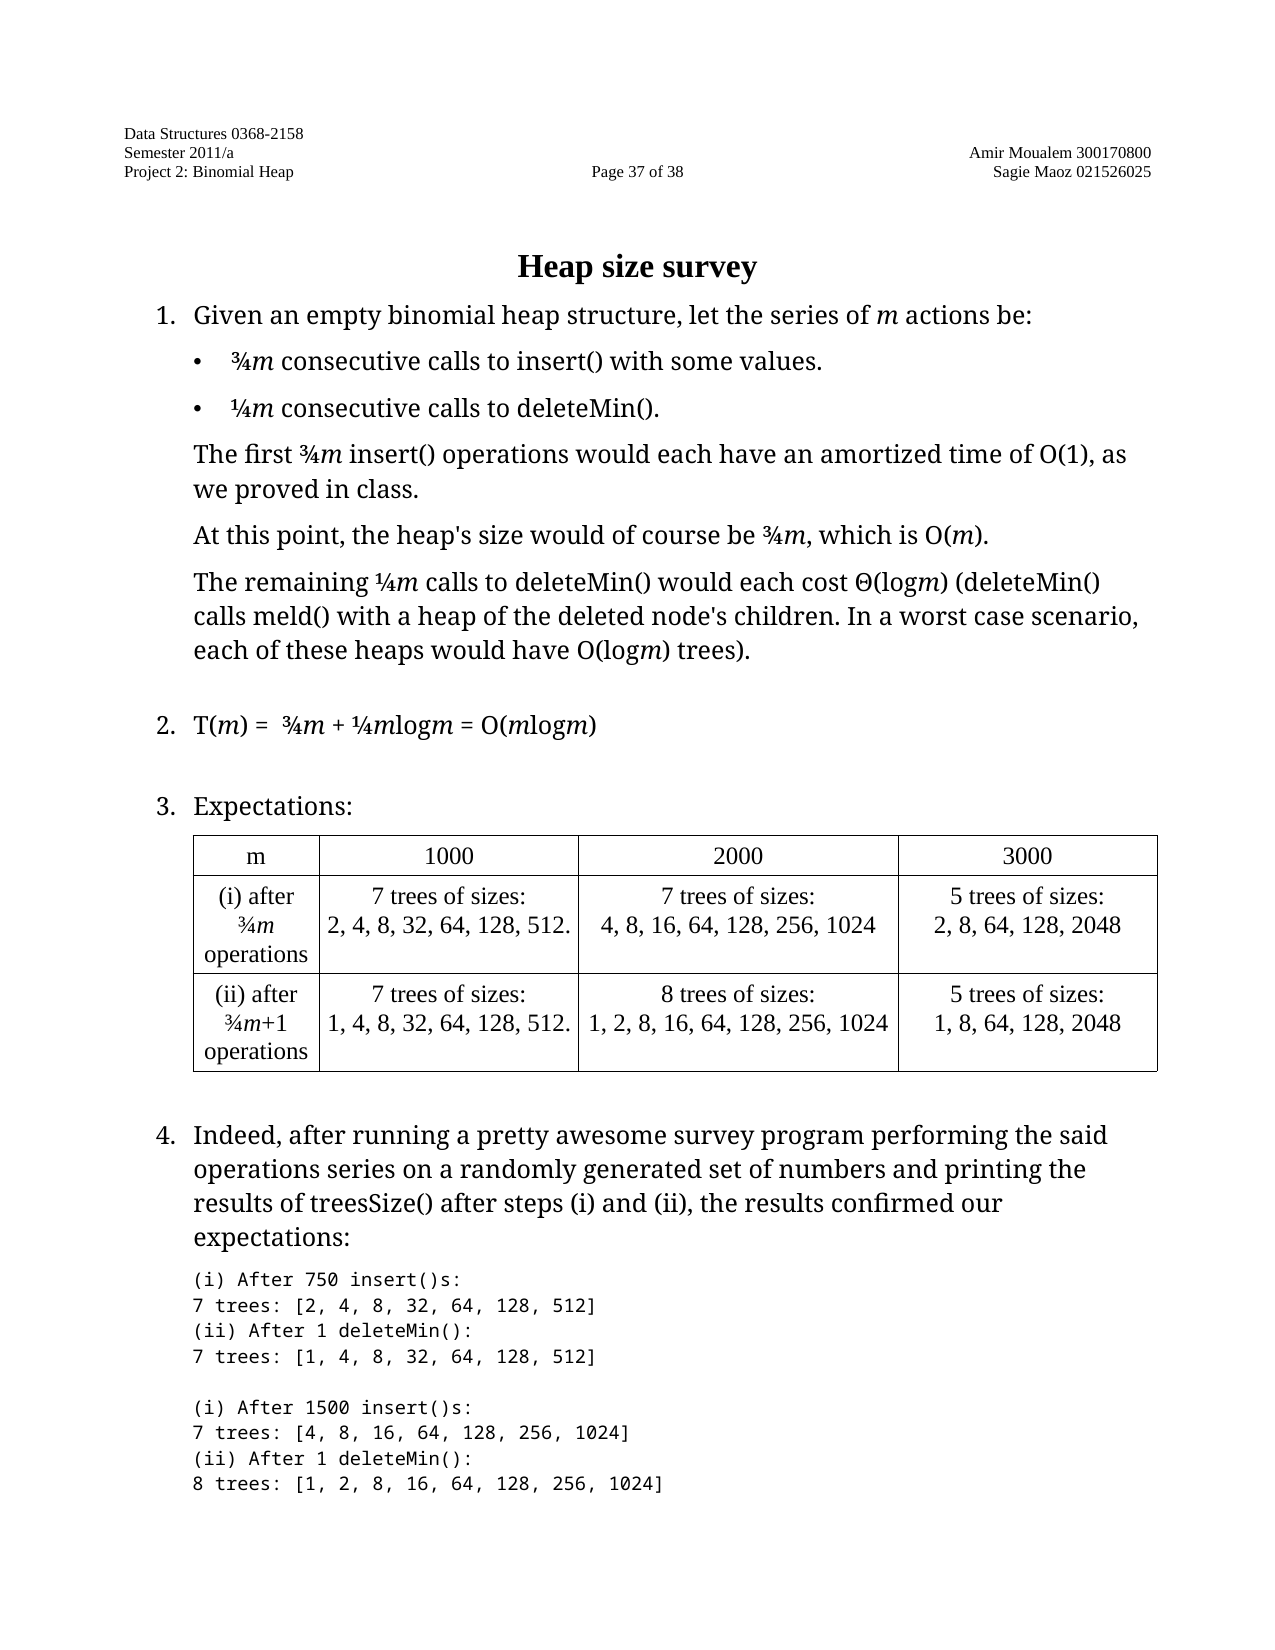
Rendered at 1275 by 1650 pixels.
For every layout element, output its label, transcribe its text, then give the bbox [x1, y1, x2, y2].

table_header 2000 [579, 836, 898, 875]
table_cell 7 trees of sizes: 1, 4, 8, 32, 64, 128, 512. [320, 974, 578, 1071]
table_cell 5 trees of sizes: 2, 8, 64, 128, 2048 [899, 876, 1157, 973]
list ¼m consecutive calls to deleteMin(). [193, 391, 1157, 425]
list The remaining ¼m calls to deleteMin() would each cost Θ(logm) (deleteMin() calls meld() with a heap of the deleted node's children. In a worst case scenario, each of these heaps would have O(logm) trees). [156, 564, 1157, 695]
table_header 1000 [320, 836, 578, 875]
subtitle Heap size survey [118, 246, 1157, 285]
table_cell 8 trees of sizes: 1, 2, 8, 16, 64, 128, 256, 1024 [579, 974, 898, 1071]
list The first ¾m insert() operations would each have an amortized time of O(1), as we proved in class. [156, 437, 1157, 505]
table_cell (ii) after ¾m+1 operations [194, 974, 319, 1071]
table_header 3000 [899, 836, 1157, 875]
list Given an empty binomial heap structure, let the series of m actions be: [156, 297, 1157, 332]
text (ii) After 1 deleteMin(): [118, 1445, 1157, 1471]
table_cell 7 trees of sizes: 2, 4, 8, 32, 64, 128, 512. [320, 876, 578, 973]
text 7 trees: [4, 8, 16, 64, 128, 256, 1024] [118, 1419, 1157, 1445]
text 8 trees: [1, 2, 8, 16, 64, 128, 256, 1024] [118, 1471, 1157, 1496]
list At this point, the heap's size would of course be ¾m, which is O(m). [156, 518, 1157, 552]
text (i) After 1500 insert()s: [118, 1394, 1157, 1419]
text 7 trees: [1, 4, 8, 32, 64, 128, 512] [118, 1343, 1157, 1368]
table_cell 5 trees of sizes: 1, 8, 64, 128, 2048 [899, 974, 1157, 1071]
text (i) After 750 insert()s: [118, 1266, 1157, 1292]
text 7 trees: [2, 4, 8, 32, 64, 128, 512] [118, 1292, 1157, 1317]
table_cell (i) after ¾m operations [194, 876, 319, 973]
list Indeed, after running a pretty awesome survey program performing the said operations series on a randomly generated set of numbers and printing the results of treesSize() after steps (i) and (ii), the results confirmed our expectations: [156, 1118, 1157, 1254]
list Expectations: [156, 788, 1157, 822]
list ¾m consecutive calls to insert() with some values. [193, 344, 1157, 378]
text (ii) After 1 deleteMin(): [118, 1317, 1157, 1343]
table_header m [194, 836, 319, 875]
table_cell 7 trees of sizes: 4, 8, 16, 64, 128, 256, 1024 [579, 876, 898, 973]
list T(m) = ¾m + ¼mlogm = O(mlogm) [156, 708, 1157, 776]
